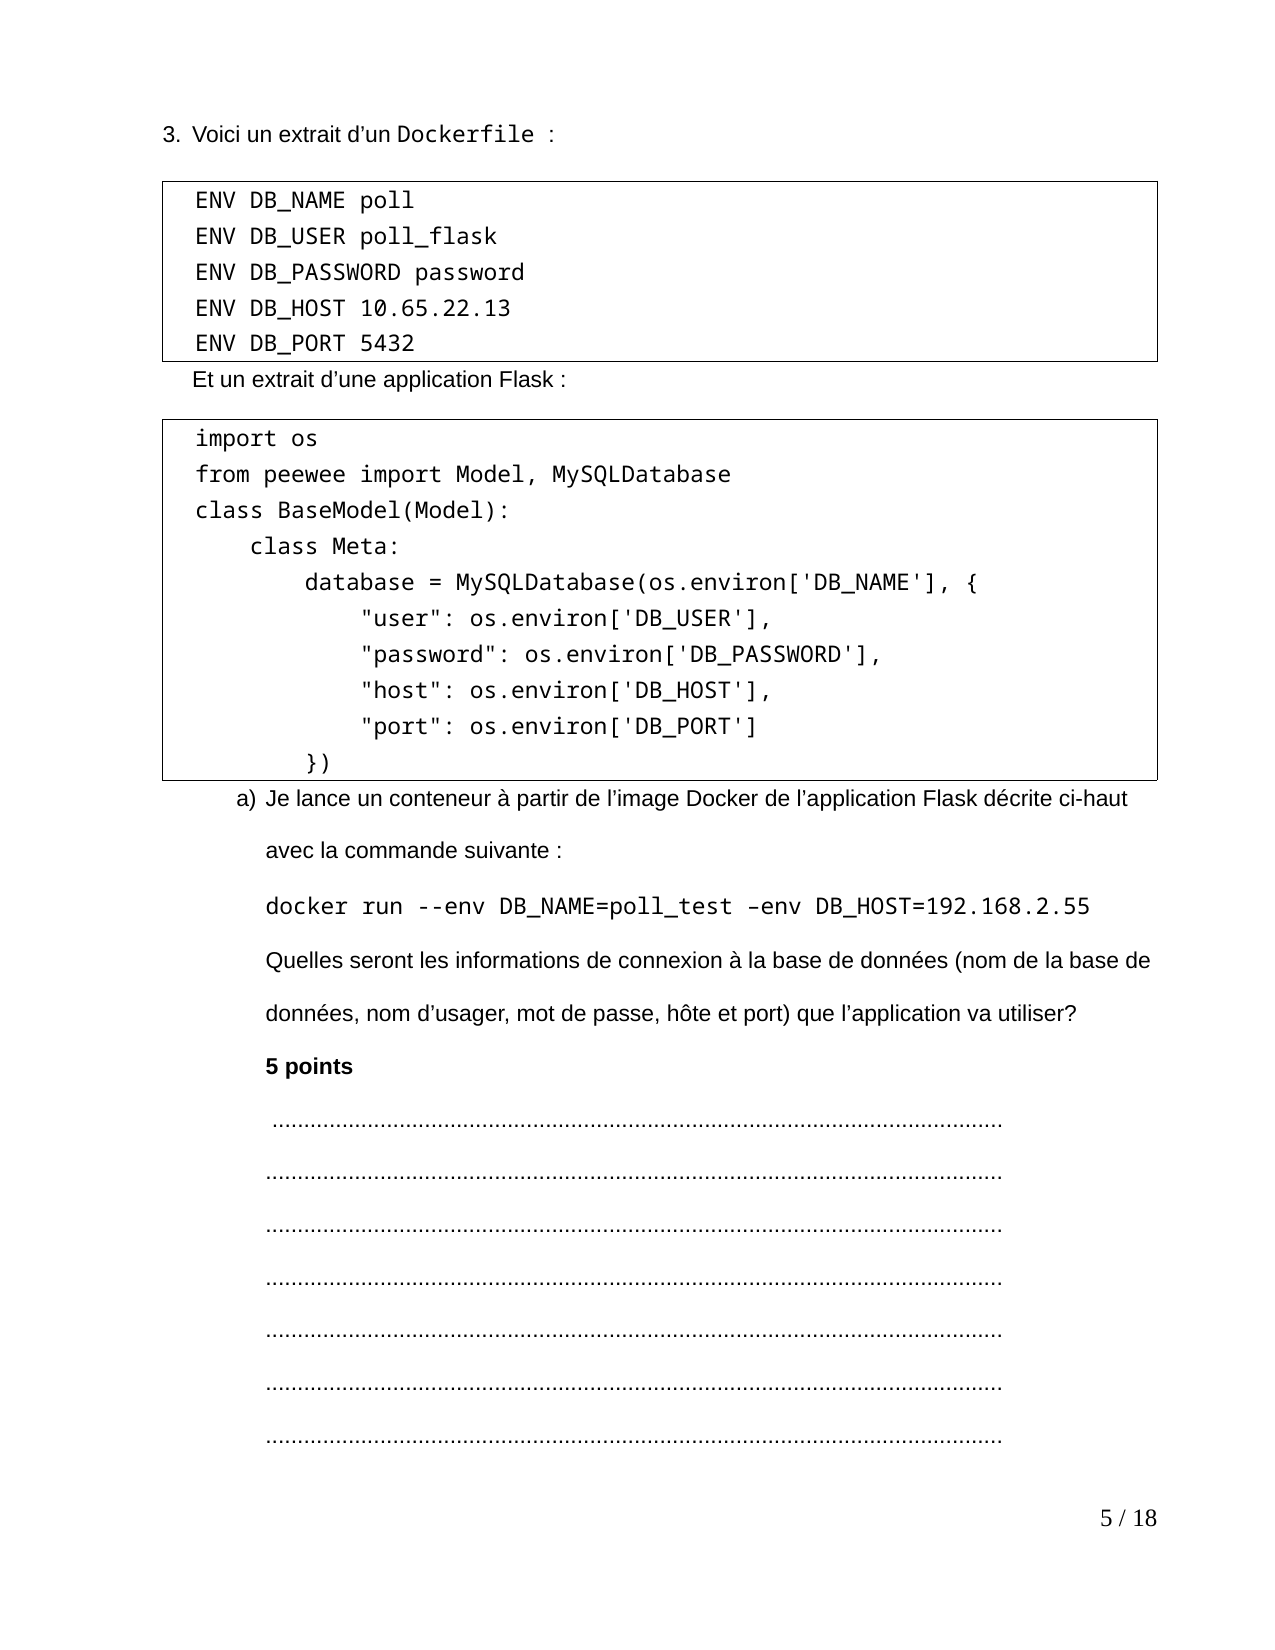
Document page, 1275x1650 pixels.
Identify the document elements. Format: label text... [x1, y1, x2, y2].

list docker run --env DB_NAME=poll_test –env DB_HOST=192.168.2.55 Quelles seront les informations de connexion à la base de données (nom de la base de données, nom d’usager, mot de passe, hôte et port) que l’application va utiliser? 5 points [236, 890, 1157, 1448]
list }) [163, 742, 1157, 780]
list "password": os.environ['DB_PASSWORD'], [163, 635, 1157, 669]
list import os from peewee import Model, MySQLDatabase [163, 420, 1157, 489]
list database = MySQLDatabase(os.environ['DB_NAME'], { [163, 563, 1157, 597]
list ENV DB_NAME poll ENV DB_USER poll_flask ENV DB_PASSWORD password ENV DB_HOST 10.65.22.13 ENV DB_PORT 5432 [163, 182, 1157, 361]
list "user": os.environ['DB_USER'], [163, 599, 1157, 633]
list class BaseModel(Model): [163, 491, 1157, 525]
list class Meta: [163, 527, 1157, 561]
list Je lance un conteneur à partir de l’image Docker de l’application Flask décrite ci-haut avec la commande suivante : [236, 784, 1157, 863]
list Et un extrait d’une application Flask : [162, 366, 1157, 393]
list Voici un extrait d’un Dockerfile : [162, 118, 1157, 149]
list "host": os.environ['DB_HOST'], "port": os.environ['DB_PORT'] [163, 671, 1157, 741]
